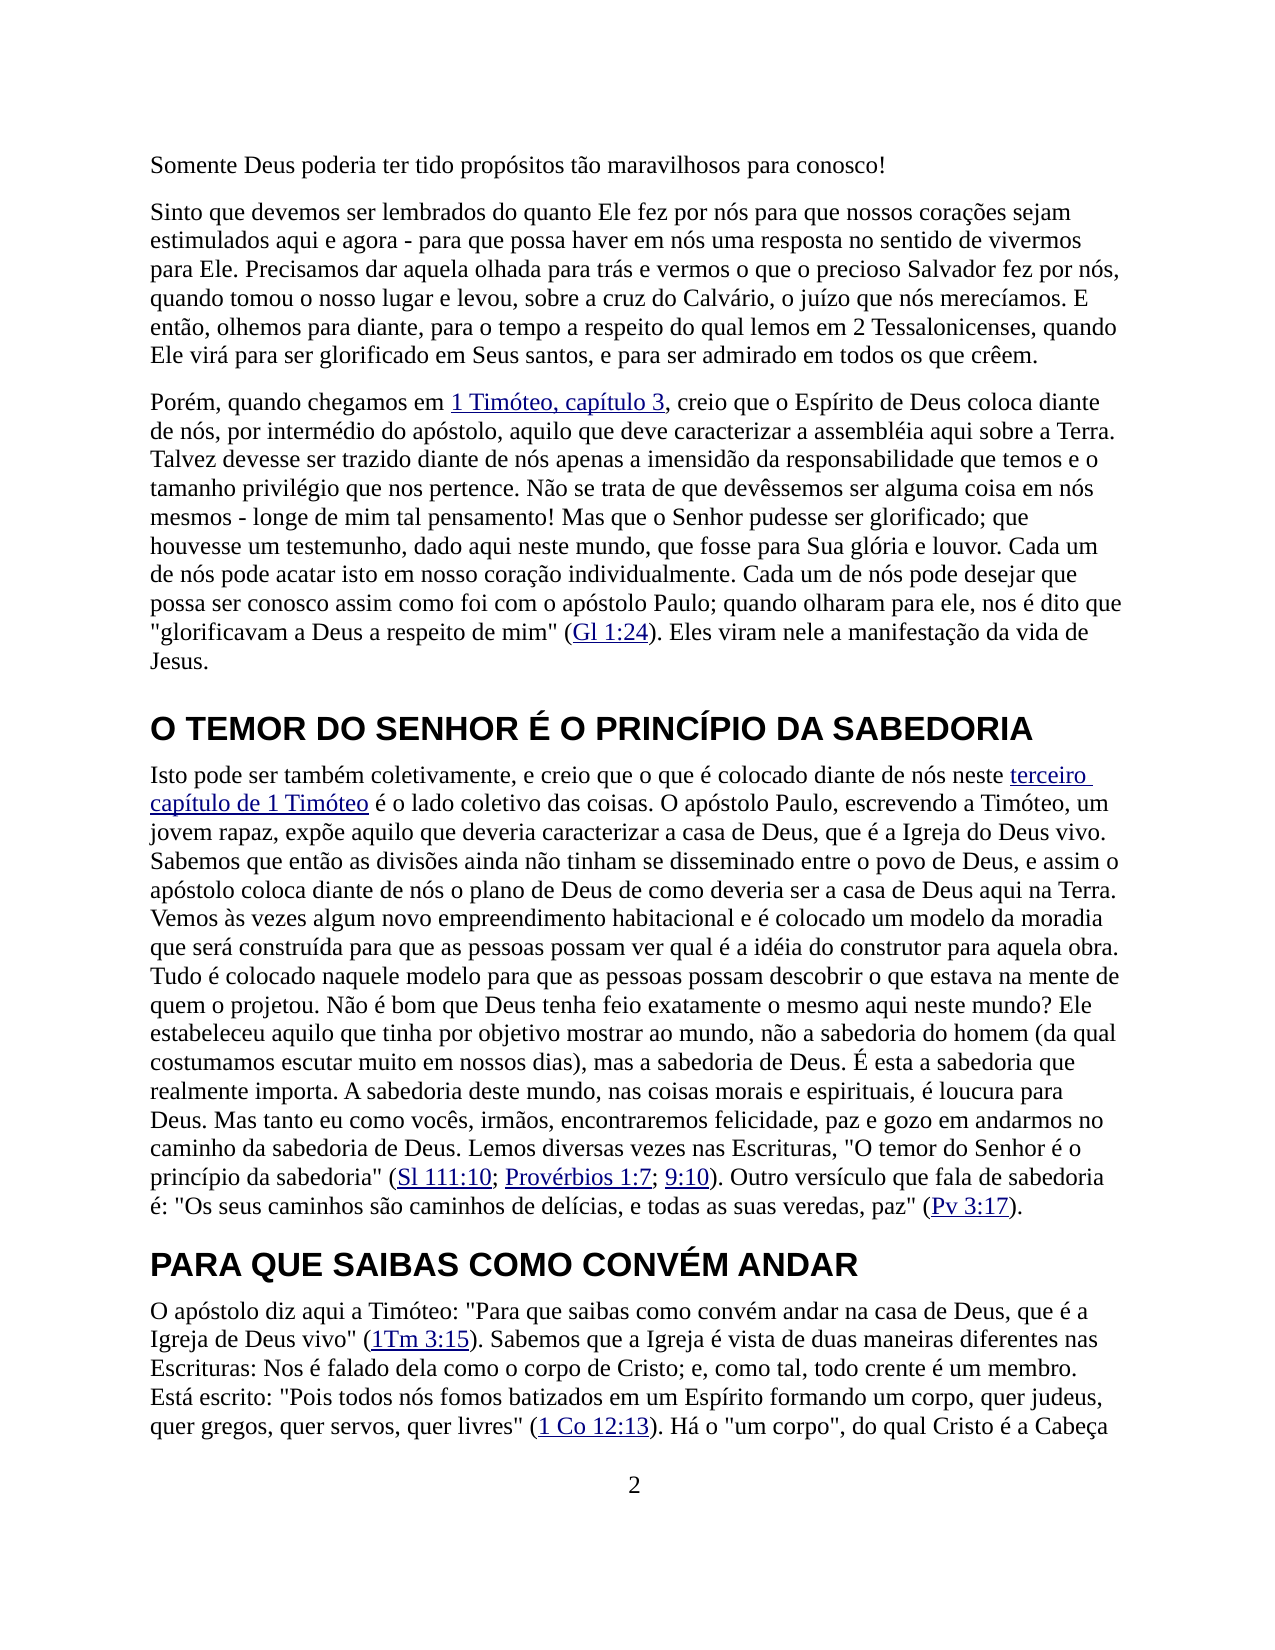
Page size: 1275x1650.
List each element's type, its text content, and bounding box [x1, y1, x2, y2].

text Isto pode ser também coletivamente, e creio que o que é colocado diante de nós neste terceiro capítulo de 1 Timóteo é o lado coletivo das coisas. O apóstolo Paulo, escrevendo a Timóteo, um jovem rapaz, expõe aquilo que deveria caracterizar a casa de Deus, que é a Igreja do Deus vivo. Sabemos que então as divisões ainda não tinham se disseminado entre o povo de Deus, e assim o apóstolo coloca diante de nós o plano de Deus de como deveria ser a casa de Deus aqui na Terra. Vemos às vezes algum novo empreendimento habitacional e é colocado um modelo da moradia que será construída para que as pessoas possam ver qual é a idéia do construtor para aquela obra. Tudo é colocado naquele modelo para que as pessoas possam descobrir o que estava na mente de quem o projetou. Não é bom que Deus tenha feio exatamente o mesmo aqui neste mundo? Ele estabeleceu aquilo que tinha por objetivo mostrar ao mundo, não a sabedoria do homem (da qual costumamos escutar muito em nossos dias), mas a sabedoria de Deus. É esta a sabedoria que realmente importa. A sabedoria deste mundo, nas coisas morais e espirituais, é loucura para Deus. Mas tanto eu como vocês, irmãos, encontraremos felicidade, paz e gozo em andarmos no caminho da sabedoria de Deus. Lemos diversas vezes nas Escrituras, "O temor do Senhor é o princípio da sabedoria" (Sl 111:10; Provérbios 1:7; 9:10). Outro versículo que fala de sabedoria é: "Os seus caminhos são caminhos de delícias, e todas as suas veredas, paz" (Pv 3:17). [150, 760, 1125, 1220]
subtitle O TEMOR DO SENHOR É O PRINCÍPIO DA SABEDORIA [150, 708, 1125, 747]
text O apóstolo diz aqui a Timóteo: "Para que saibas como convém andar na casa de Deus, que é a Igreja de Deus vivo" (1Tm 3:15). Sabemos que a Igreja é vista de duas maneiras diferentes nas Escrituras: Nos é falado dela como o corpo de Cristo; e, como tal, todo crente é um membro. Está escrito: "Pois todos nós fomos batizados em um Espírito formando um corpo, quer judeus, quer gregos, quer servos, quer livres" (1 Co 12:13). Há o "um corpo", do qual Cristo é a Cabeça [150, 1296, 1125, 1439]
subtitle PARA QUE SAIBAS COMO CONVÉM ANDAR [150, 1245, 1125, 1283]
text Somente Deus poderia ter tido propósitos tão maravilhosos para conosco! [150, 150, 1125, 179]
text Sinto que devemos ser lembrados do quanto Ele fez por nós para que nossos corações sejam estimulados aqui e agora - para que possa haver em nós uma resposta no sentido de vivermos para Ele. Precisamos dar aquela olhada para trás e vermos o que o precioso Salvador fez por nós, quando tomou o nosso lugar e levou, sobre a cruz do Calvário, o juízo que nós merecíamos. E então, olhemos para diante, para o tempo a respeito do qual lemos em 2 Tessalonicenses, quando Ele virá para ser glorificado em Seus santos, e para ser admirado em todos os que crêem. [150, 197, 1125, 369]
text Porém, quando chegamos em 1 Timóteo, capítulo 3, creio que o Espírito de Deus coloca diante de nós, por intermédio do apóstolo, aquilo que deve caracterizar a assembléia aqui sobre a Terra. Talvez devesse ser trazido diante de nós apenas a imensidão da responsabilidade que temos e o tamanho privilégio que nos pertence. Não se trata de que devêssemos ser alguma coisa em nós mesmos - longe de mim tal pensamento! Mas que o Senhor pudesse ser glorificado; que houvesse um testemunho, dado aqui neste mundo, que fosse para Sua glória e louvor. Cada um de nós pode acatar isto em nosso coração individualmente. Cada um de nós pode desejar que possa ser conosco assim como foi com o apóstolo Paulo; quando olharam para ele, nos é dito que "glorificavam a Deus a respeito de mim" (Gl 1:24). Eles viram nele a manifestação da vida de Jesus. [150, 387, 1125, 674]
